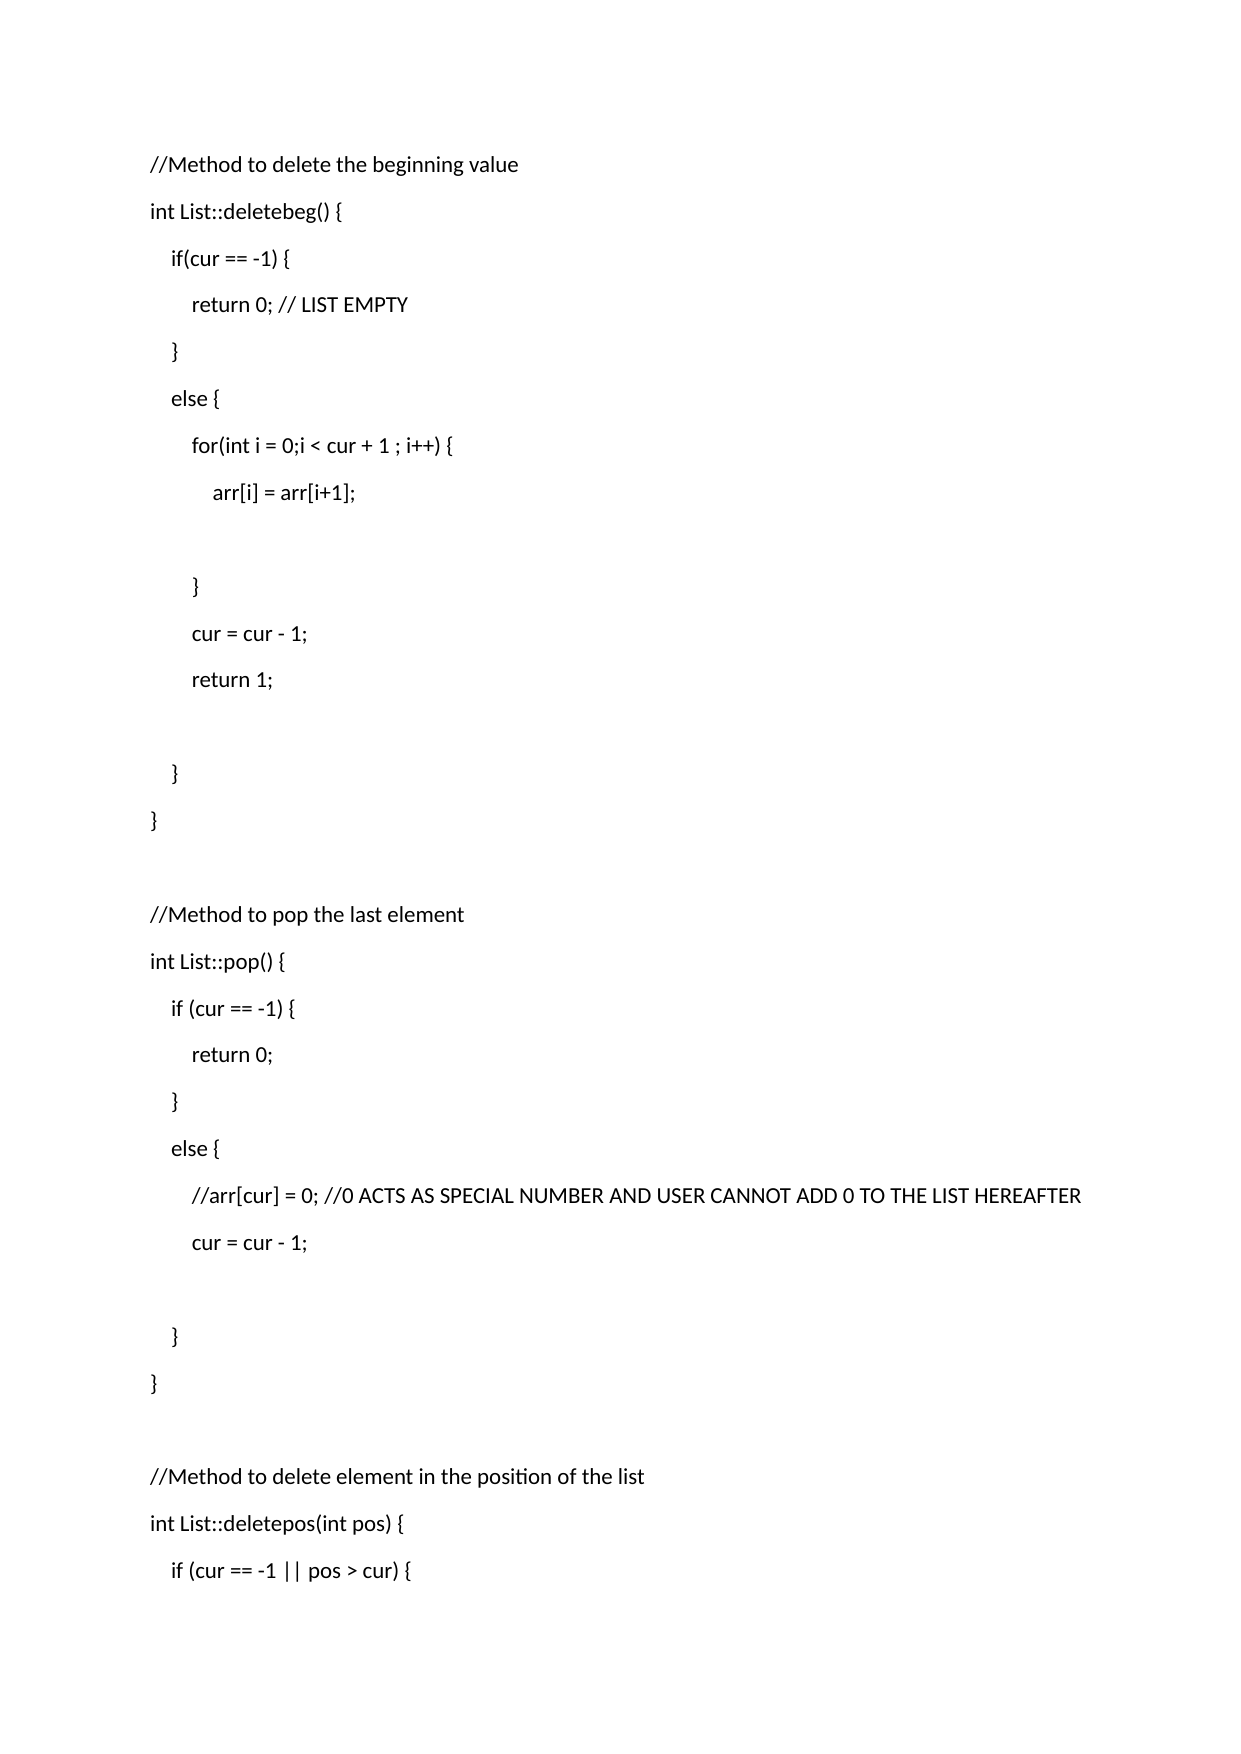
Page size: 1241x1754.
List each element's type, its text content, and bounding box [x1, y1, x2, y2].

text return 1; [150, 666, 1090, 694]
text return 0; [150, 1041, 1090, 1069]
text cur = cur - 1; [150, 1228, 1090, 1256]
text } [150, 1369, 1090, 1397]
text } [150, 1322, 1090, 1350]
text cur = cur - 1; [150, 619, 1090, 647]
text //Method to delete element in the position of the list [150, 1462, 1090, 1491]
text else { [150, 384, 1090, 412]
text int List::deletepos(int pos) { [150, 1509, 1090, 1537]
text arr[i] = arr[i+1]; [150, 478, 1090, 506]
text } [150, 572, 1090, 600]
text if(cur == -1) { [150, 244, 1090, 272]
text else { [150, 1134, 1090, 1162]
text //arr[cur] = 0; //0 ACTS AS SPECIAL NUMBER AND USER CANNOT ADD 0 TO THE LIST HEREAFTER [150, 1181, 1090, 1209]
text for(int i = 0;i < cur + 1 ; i++) { [150, 431, 1090, 459]
text if (cur == -1 || pos > cur) { [150, 1556, 1090, 1584]
text } [150, 337, 1090, 366]
text return 0; // LIST EMPTY [150, 291, 1090, 319]
text } [150, 759, 1090, 787]
text if (cur == -1) { [150, 994, 1090, 1022]
text } [150, 806, 1090, 834]
text int List::pop() { [150, 947, 1090, 975]
text //Method to pop the last element [150, 900, 1090, 928]
text //Method to delete the beginning value [150, 150, 1090, 178]
text int List::deletebeg() { [150, 197, 1090, 225]
text } [150, 1087, 1090, 1116]
